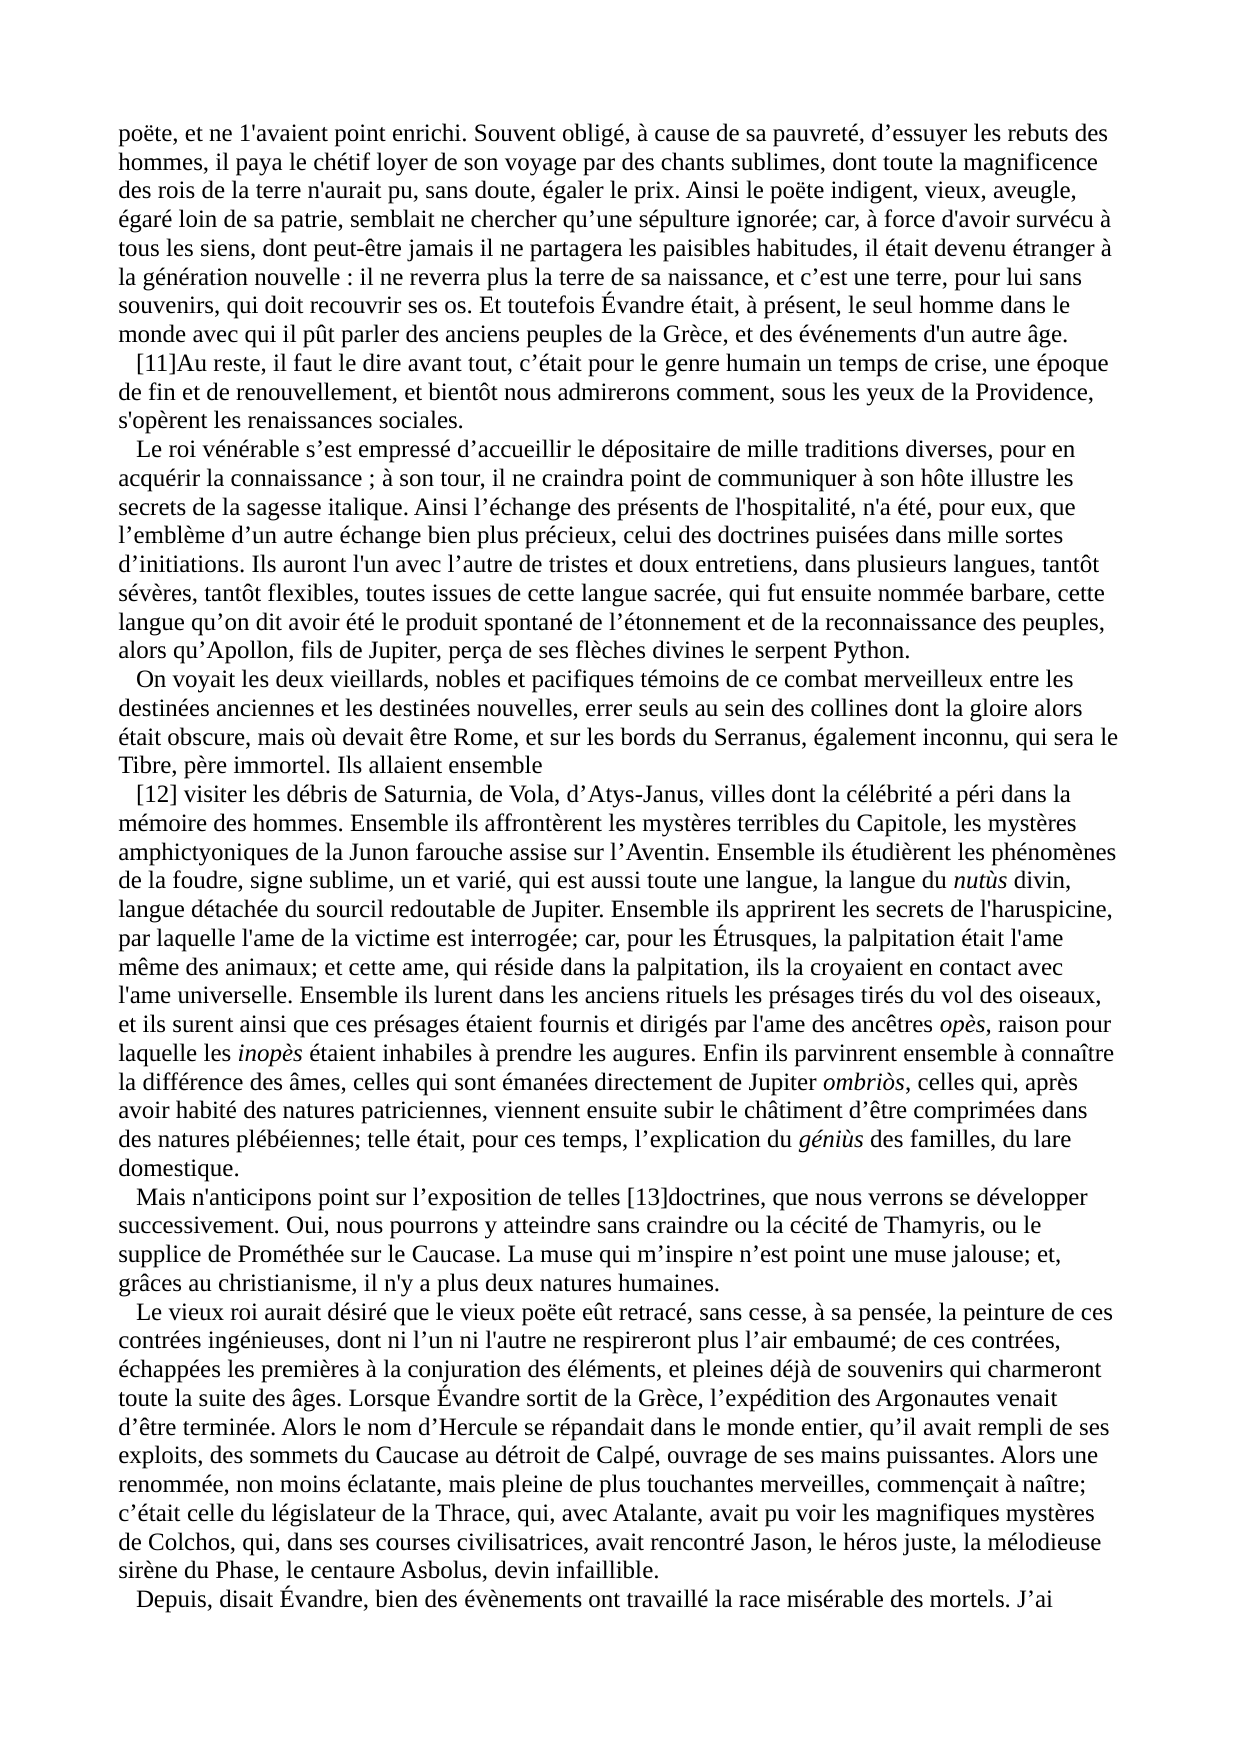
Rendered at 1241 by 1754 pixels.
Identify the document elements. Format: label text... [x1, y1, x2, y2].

text On voyait les deux vieillards, nobles et pacifiques témoins de ce combat merveilleux entre les destinées anciennes et les destinées nouvelles, errer seuls au sein des collines dont la gloire alors était obscure, mais où devait être Rome, et sur les bords du Serranus, également inconnu, qui sera le Tibre, père immortel. Ils allaient ensemble [118, 664, 1122, 779]
text poëte, et ne 1'avaient point enrichi. Souvent obligé, à cause de sa pauvreté, d’essuyer les rebuts des hommes, il paya le chétif loyer de son voyage par des chants sublimes, dont toute la magnificence des rois de la terre n'aurait pu, sans doute, égaler le prix. Ainsi le poëte indigent, vieux, aveugle, égaré loin de sa patrie, semblait ne chercher qu’une sépulture ignorée; car, à force d'avoir survécu à tous les siens, dont peut-être jamais il ne partagera les paisibles habitudes, il était devenu étranger à la génération nouvelle : il ne reverra plus la terre de sa naissance, et c’est une terre, pour lui sans souvenirs, qui doit recouvrir ses os. Et toutefois Évandre était, à présent, le seul homme dans le monde avec qui il pût parler des anciens peuples de la Grèce, et des événements d'un autre âge. [118, 118, 1122, 348]
text Le roi vénérable s’est empressé d’accueillir le dépositaire de mille traditions diverses, pour en acquérir la connaissance ; à son tour, il ne craindra point de communiquer à son hôte illustre les secrets de la sagesse italique. Ainsi l’échange des présents de l'hospitalité, n'a été, pour eux, que l’emblème d’un autre échange bien plus précieux, celui des doctrines puisées dans mille sortes d’initiations. Ils auront l'un avec l’autre de tristes et doux entretiens, dans plusieurs langues, tantôt sévères, tantôt flexibles, toutes issues de cette langue sacrée, qui fut ensuite nommée barbare, cette langue qu’on dit avoir été le produit spontané de l’étonnement et de la reconnaissance des peuples, alors qu’Apollon, fils de Jupiter, perça de ses flèches divines le serpent Python. [118, 434, 1122, 664]
text Le vieux roi aurait désiré que le vieux poëte eût retracé, sans cesse, à sa pensée, la peinture de ces contrées ingénieuses, dont ni l’un ni l'autre ne respireront plus l’air embaumé; de ces contrées, échappées les premières à la conjuration des éléments, et pleines déjà de souvenirs qui charmeront toute la suite des âges. Lorsque Évandre sortit de la Grèce, l’expédition des Argonautes venait d’être terminée. Alors le nom d’Hercule se répandait dans le monde entier, qu’il avait rempli de ses exploits, des sommets du Caucase au détroit de Calpé, ouvrage de ses mains puissantes. Alors une renommée, non moins éclatante, mais pleine de plus touchantes merveilles, commençait à naître; c’était celle du législateur de la Thrace, qui, avec Atalante, avait pu voir les magnifiques mystères de Colchos, qui, dans ses courses civilisatrices, avait rencontré Jason, le héros juste, la mélodieuse sirène du Phase, le centaure Asbolus, devin infaillible. [118, 1297, 1122, 1584]
text [11]Au reste, il faut le dire avant tout, c’était pour le genre humain un temps de crise, une époque de fin et de renouvellement, et bientôt nous admirerons comment, sous les yeux de la Providence, s'opèrent les renaissances sociales. [118, 348, 1122, 434]
text [12] visiter les débris de Saturnia, de Vola, d’Atys-Janus, villes dont la célébrité a péri dans la mémoire des hommes. Ensemble ils affrontèrent les mystères terribles du Capitole, les mystères amphictyoniques de la Junon farouche assise sur l’Aventin. Ensemble ils étudièrent les phénomènes de la foudre, signe sublime, un et varié, qui est aussi toute une langue, la langue du nutùs divin, langue détachée du sourcil redoutable de Jupiter. Ensemble ils apprirent les secrets de l'haruspicine, par laquelle l'ame de la victime est interrogée; car, pour les Étrusques, la palpitation était l'ame même des animaux; et cette ame, qui réside dans la palpitation, ils la croyaient en contact avec l'ame universelle. Ensemble ils lurent dans les anciens rituels les présages tirés du vol des oiseaux, et ils surent ainsi que ces présages étaient fournis et dirigés par l'ame des ancêtres opès, raison pour laquelle les inopès étaient inhabiles à prendre les augures. Enfin ils parvinrent ensemble à connaître la différence des âmes, celles qui sont émanées directement de Jupiter ombriòs, celles qui, après avoir habité des natures patriciennes, viennent ensuite subir le châtiment d’être comprimées dans des natures plébéiennes; telle était, pour ces temps, l’explication du géniùs des familles, du lare domestique. [118, 779, 1122, 1182]
text Mais n'anticipons point sur l’exposition de telles [13]doctrines, que nous verrons se développer successivement. Oui, nous pourrons y atteindre sans craindre ou la cécité de Thamyris, ou le supplice de Prométhée sur le Caucase. La muse qui m’inspire n’est point une muse jalouse; et, grâces au christianisme, il n'y a plus deux natures humaines. [118, 1182, 1122, 1297]
text Depuis, disait Évandre, bien des évènements ont travaillé la race misérable des mortels. J’ai [118, 1584, 1122, 1613]
